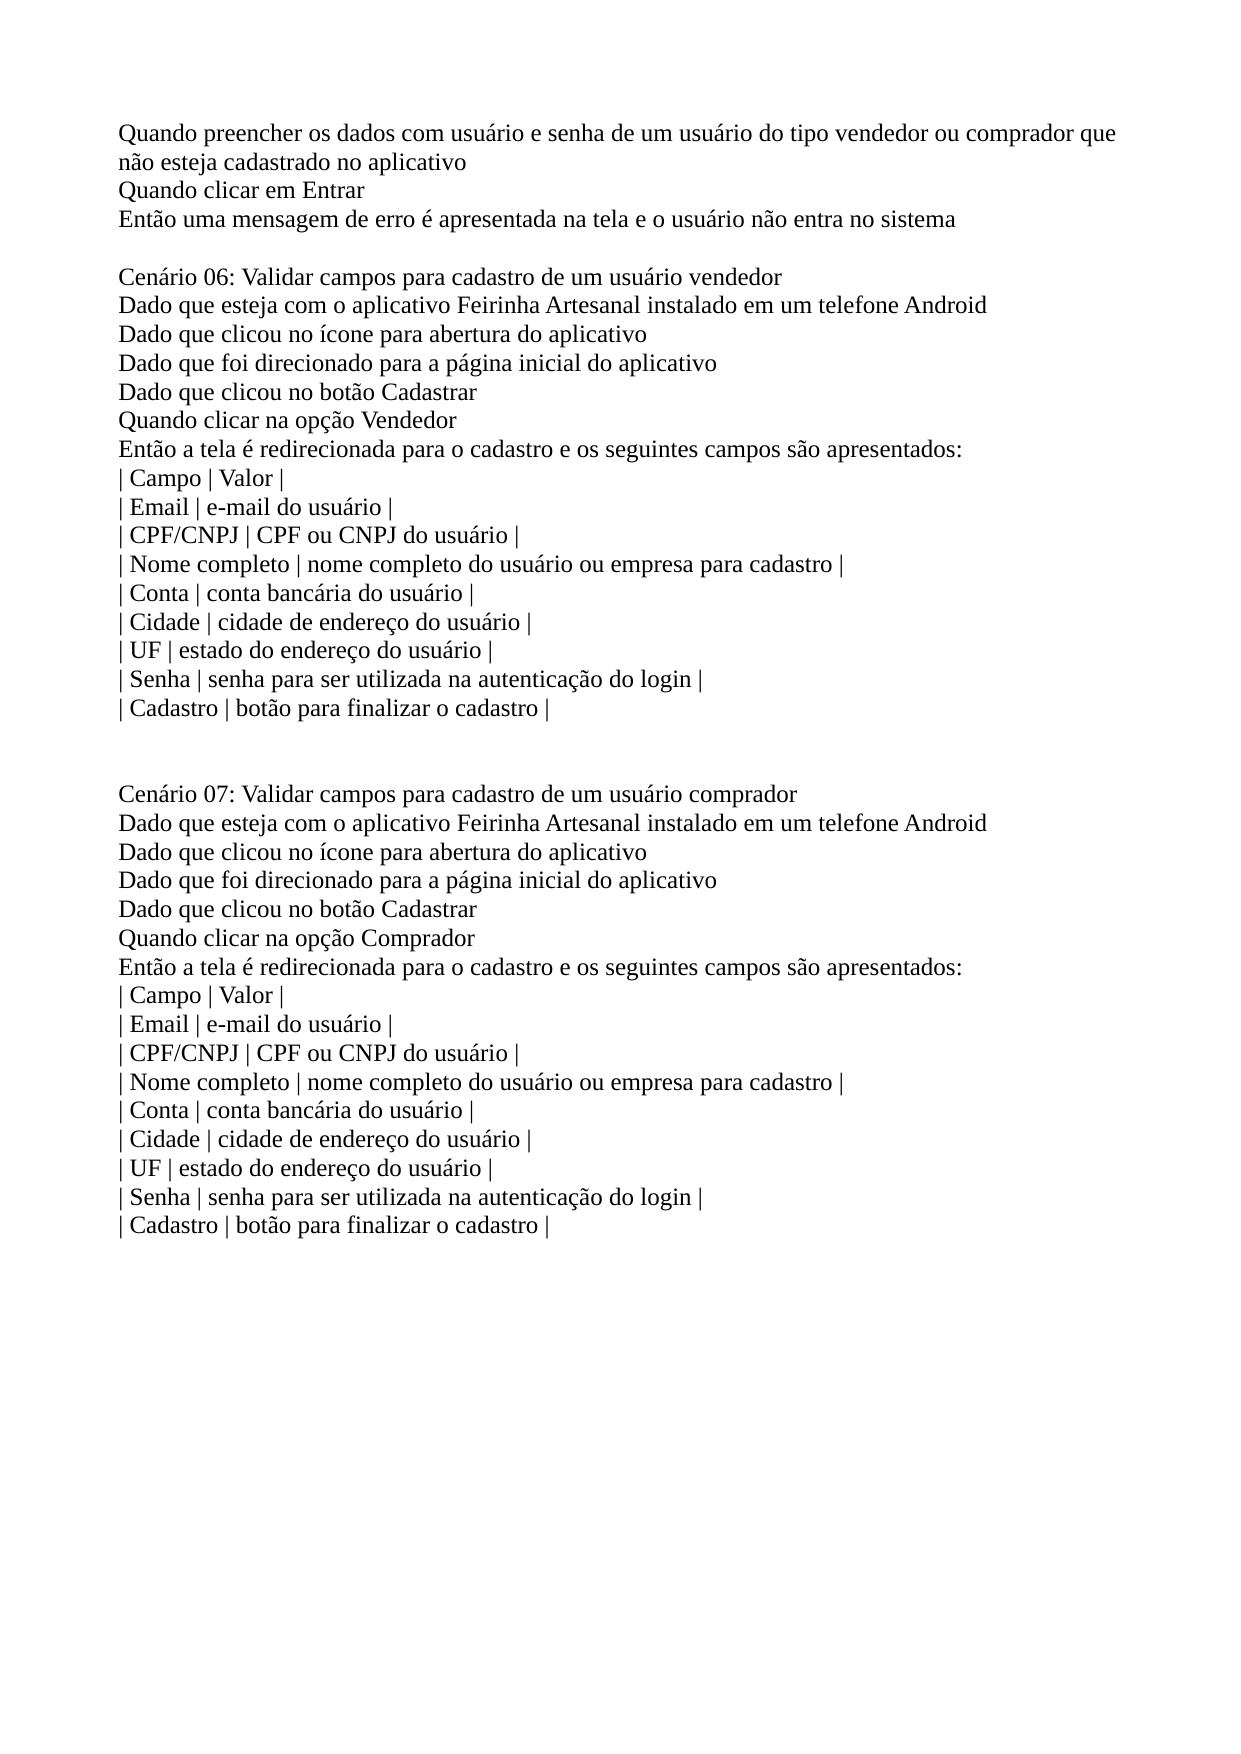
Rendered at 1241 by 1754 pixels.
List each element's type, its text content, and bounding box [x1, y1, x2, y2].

text | UF | estado do endereço do usuário | [118, 1153, 1122, 1182]
text | Cidade | cidade de endereço do usuário | [118, 1124, 1122, 1153]
text Dado que clicou no ícone para abertura do aplicativo [118, 319, 1122, 348]
text Quando clicar na opção Vendedor [118, 406, 1122, 434]
text Dado que esteja com o aplicativo Feirinha Artesanal instalado em um telefone Android [118, 291, 1122, 319]
text | Email | e-mail do usuário | [118, 492, 1122, 521]
text Dado que foi direcionado para a página inicial do aplicativo [118, 866, 1122, 894]
text | Cidade | cidade de endereço do usuário | [118, 607, 1122, 636]
text Dado que foi direcionado para a página inicial do aplicativo [118, 348, 1122, 377]
text | Campo | Valor | [118, 981, 1122, 1009]
text Então a tela é redirecionada para o cadastro e os seguintes campos são apresentados: [118, 952, 1122, 981]
text | Nome completo | nome completo do usuário ou empresa para cadastro | [118, 549, 1122, 578]
text Dado que esteja com o aplicativo Feirinha Artesanal instalado em um telefone Android [118, 808, 1122, 837]
text Dado que clicou no botão Cadastrar [118, 894, 1122, 923]
text | Email | e-mail do usuário | [118, 1009, 1122, 1038]
text Cenário 07: Validar campos para cadastro de um usuário comprador [118, 779, 1122, 808]
text | Cadastro | botão para finalizar o cadastro | [118, 1211, 1122, 1239]
text | CPF/CNPJ | CPF ou CNPJ do usuário | [118, 521, 1122, 549]
text | Senha | senha para ser utilizada na autenticação do login | [118, 664, 1122, 693]
text | Conta | conta bancária do usuário | [118, 578, 1122, 607]
text | Conta | conta bancária do usuário | [118, 1096, 1122, 1124]
text | Campo | Valor | [118, 463, 1122, 492]
text | UF | estado do endereço do usuário | [118, 636, 1122, 664]
text Dado que clicou no ícone para abertura do aplicativo [118, 837, 1122, 866]
text Quando preencher os dados com usuário e senha de um usuário do tipo vendedor ou comprador que não esteja cadastrado no aplicativo [118, 118, 1122, 176]
text Quando clicar em Entrar [118, 176, 1122, 204]
text Dado que clicou no botão Cadastrar [118, 377, 1122, 406]
text Então uma mensagem de erro é apresentada na tela e o usuário não entra no sistema [118, 204, 1122, 233]
text | Cadastro | botão para finalizar o cadastro | [118, 693, 1122, 722]
text | Senha | senha para ser utilizada na autenticação do login | [118, 1182, 1122, 1211]
text Então a tela é redirecionada para o cadastro e os seguintes campos são apresentados: [118, 434, 1122, 463]
text | CPF/CNPJ | CPF ou CNPJ do usuário | [118, 1038, 1122, 1067]
text Quando clicar na opção Comprador [118, 923, 1122, 952]
text Cenário 06: Validar campos para cadastro de um usuário vendedor [118, 262, 1122, 291]
text | Nome completo | nome completo do usuário ou empresa para cadastro | [118, 1067, 1122, 1096]
